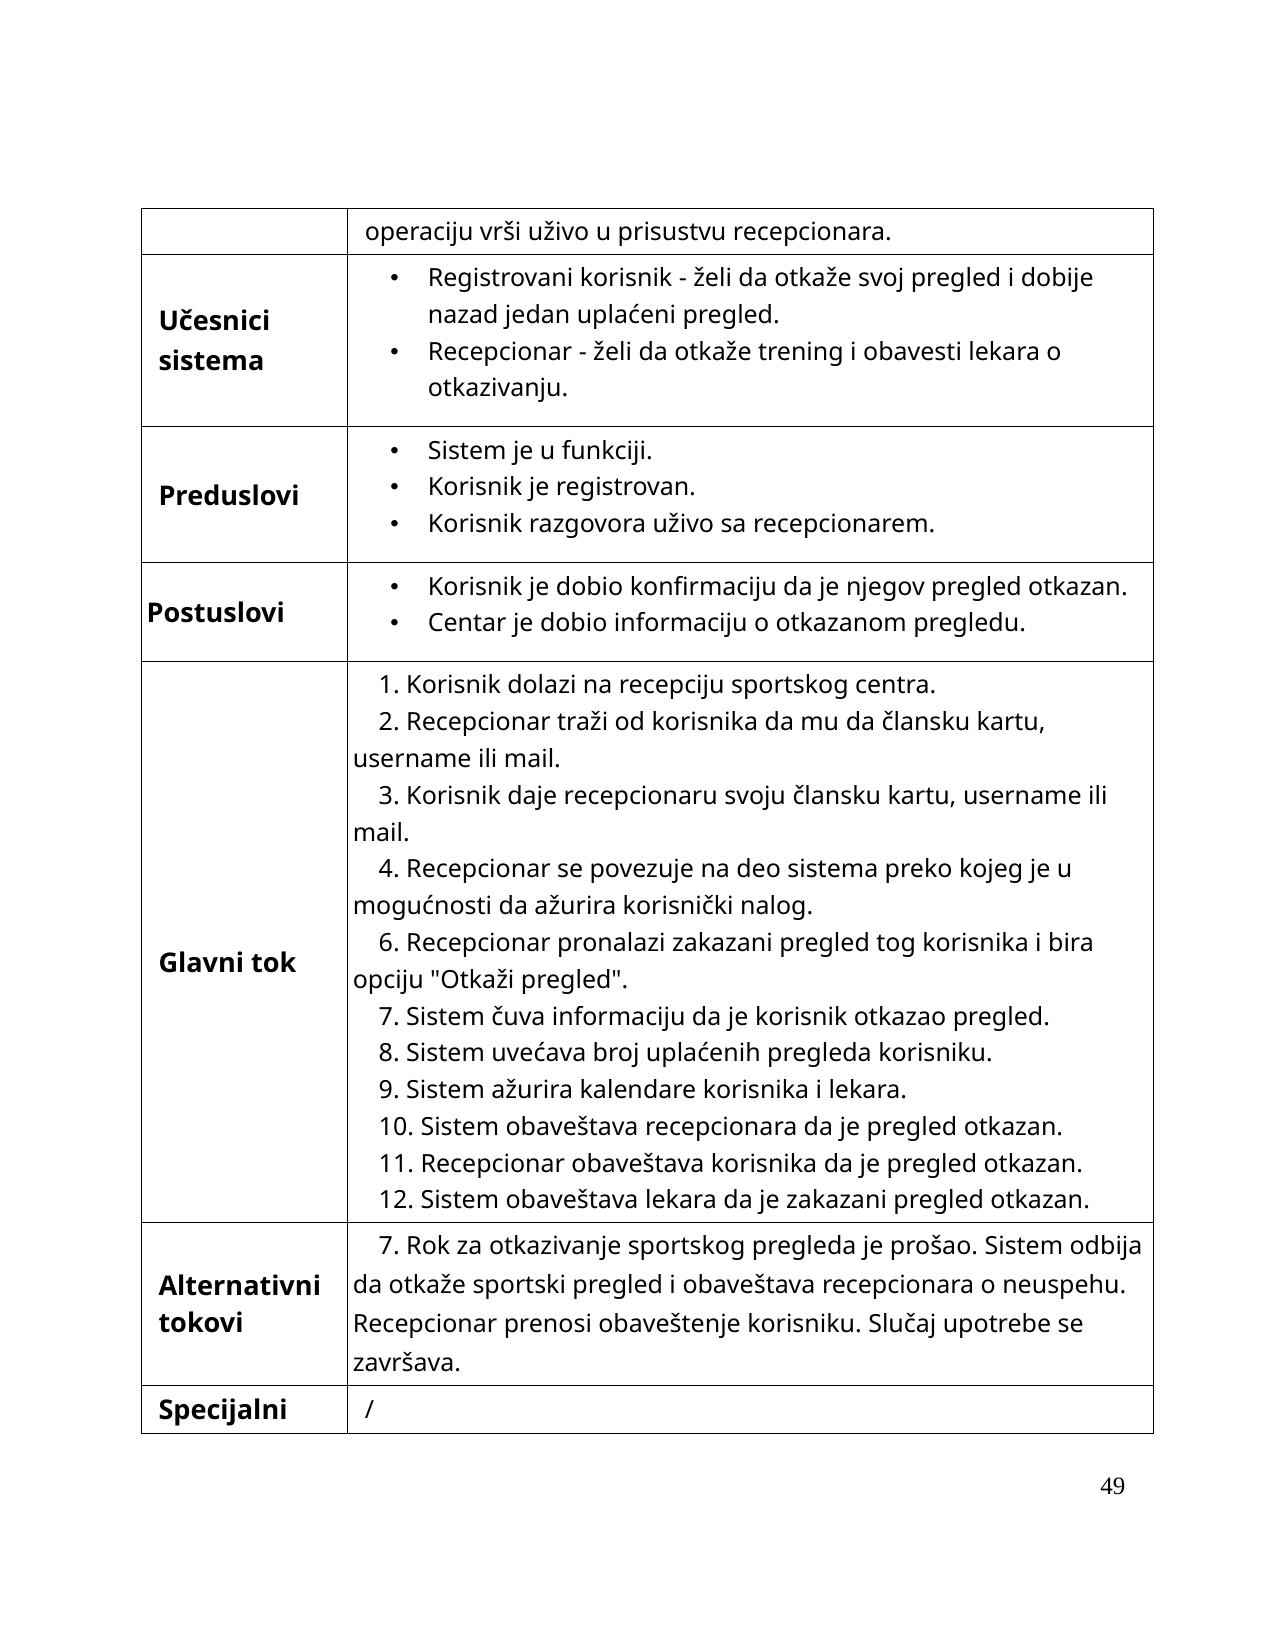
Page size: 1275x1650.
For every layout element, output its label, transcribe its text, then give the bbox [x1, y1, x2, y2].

table_cell Sistem je u funkciji. Korisnik je registrovan. Korisnik razgovora uživo sa recepcionarem. [348, 427, 1153, 562]
table_cell Preduslovi [142, 427, 347, 562]
table_cell / [348, 1386, 1153, 1433]
table_cell Glavni tok [142, 662, 347, 1222]
table_cell Registrovani korisnik - želi da otkaže svoj pregled i dobije nazad jedan uplaćeni pregled. Recepcionar - želi da otkaže trening i obavesti lekara o otkazivanju. [348, 255, 1153, 426]
table_cell Alternativni tokovi [142, 1223, 347, 1385]
table_cell 7. Rok za otkazivanje sportskog pregleda je prošao. Sistem odbija da otkaže sportski pregled i obaveštava recepcionara o neuspehu. Recepcionar prenosi obaveštenje korisniku. Slučaj upotrebe se završava. [348, 1223, 1153, 1385]
table_header [142, 209, 347, 254]
table_cell Specijalni [142, 1386, 347, 1433]
table_cell Korisnik je dobio konfirmaciju da je njegov pregled otkazan. Centar je dobio informaciju o otkazanom pregledu. [348, 563, 1153, 661]
table_cell Postuslovi [142, 563, 347, 661]
table_header operaciju vrši uživo u prisustvu recepcionara. [348, 209, 1153, 254]
table_cell Učesnici sistema [142, 255, 347, 426]
table_cell 1. Korisnik dolazi na recepciju sportskog centra. 2. Recepcionar traži od korisnika da mu da člansku kartu, username ili mail. 3. Korisnik daje recepcionaru svoju člansku kartu, username ili mail. 4. Recepcionar se povezuje na deo sistema preko kojeg je u mogućnosti da ažurira korisnički nalog. 6. Recepcionar pronalazi zakazani pregled tog korisnika i bira opciju "Otkaži pregled". 7. Sistem čuva informaciju da je korisnik otkazao pregled. 8. Sistem uvećava broj uplaćenih pregleda korisniku. 9. Sistem ažurira kalendare korisnika i lekara. 10. Sistem obaveštava recepcionara da je pregled otkazan. 11. Recepcionar obaveštava korisnika da je pregled otkazan. 12. Sistem obaveštava lekara da je zakazani pregled otkazan. [348, 662, 1153, 1222]
